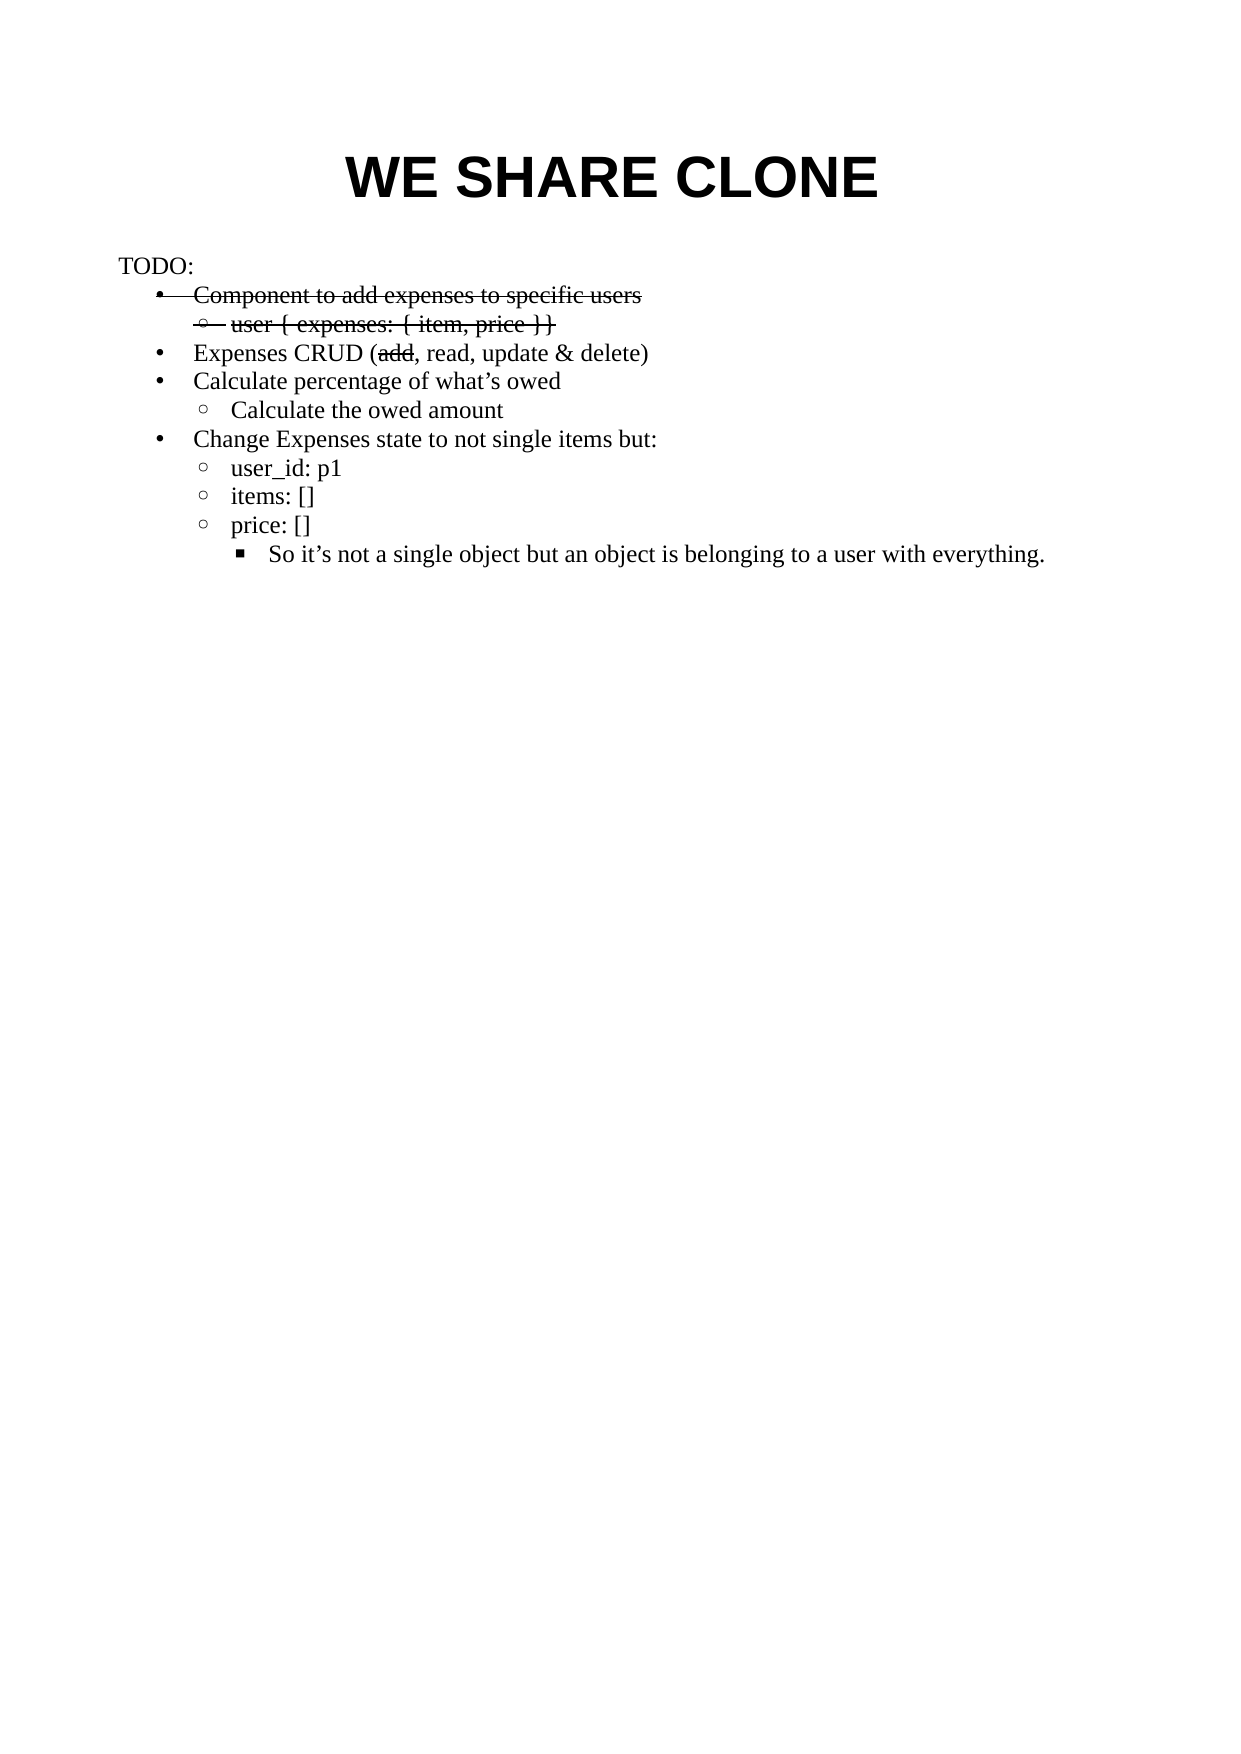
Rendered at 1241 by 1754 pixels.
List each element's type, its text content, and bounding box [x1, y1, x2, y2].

list user { expenses: { item, price }} [193, 309, 1122, 338]
text TODO: [118, 251, 1122, 280]
list Calculate percentage of what’s owed [156, 366, 1122, 395]
list Calculate the owed amount [193, 395, 1122, 424]
title WE SHARE CLONE [118, 143, 1122, 210]
list user_id: p1 [193, 453, 1122, 481]
list price: [] [193, 510, 1122, 539]
list Change Expenses state to not single items but: [156, 424, 1122, 453]
list Expenses CRUD (add, read, update & delete) [156, 338, 1122, 366]
list items: [] [193, 481, 1122, 510]
list So it’s not a single object but an object is belonging to a user with everything. [231, 539, 1122, 568]
list Component to add expenses to specific users [156, 280, 1122, 309]
